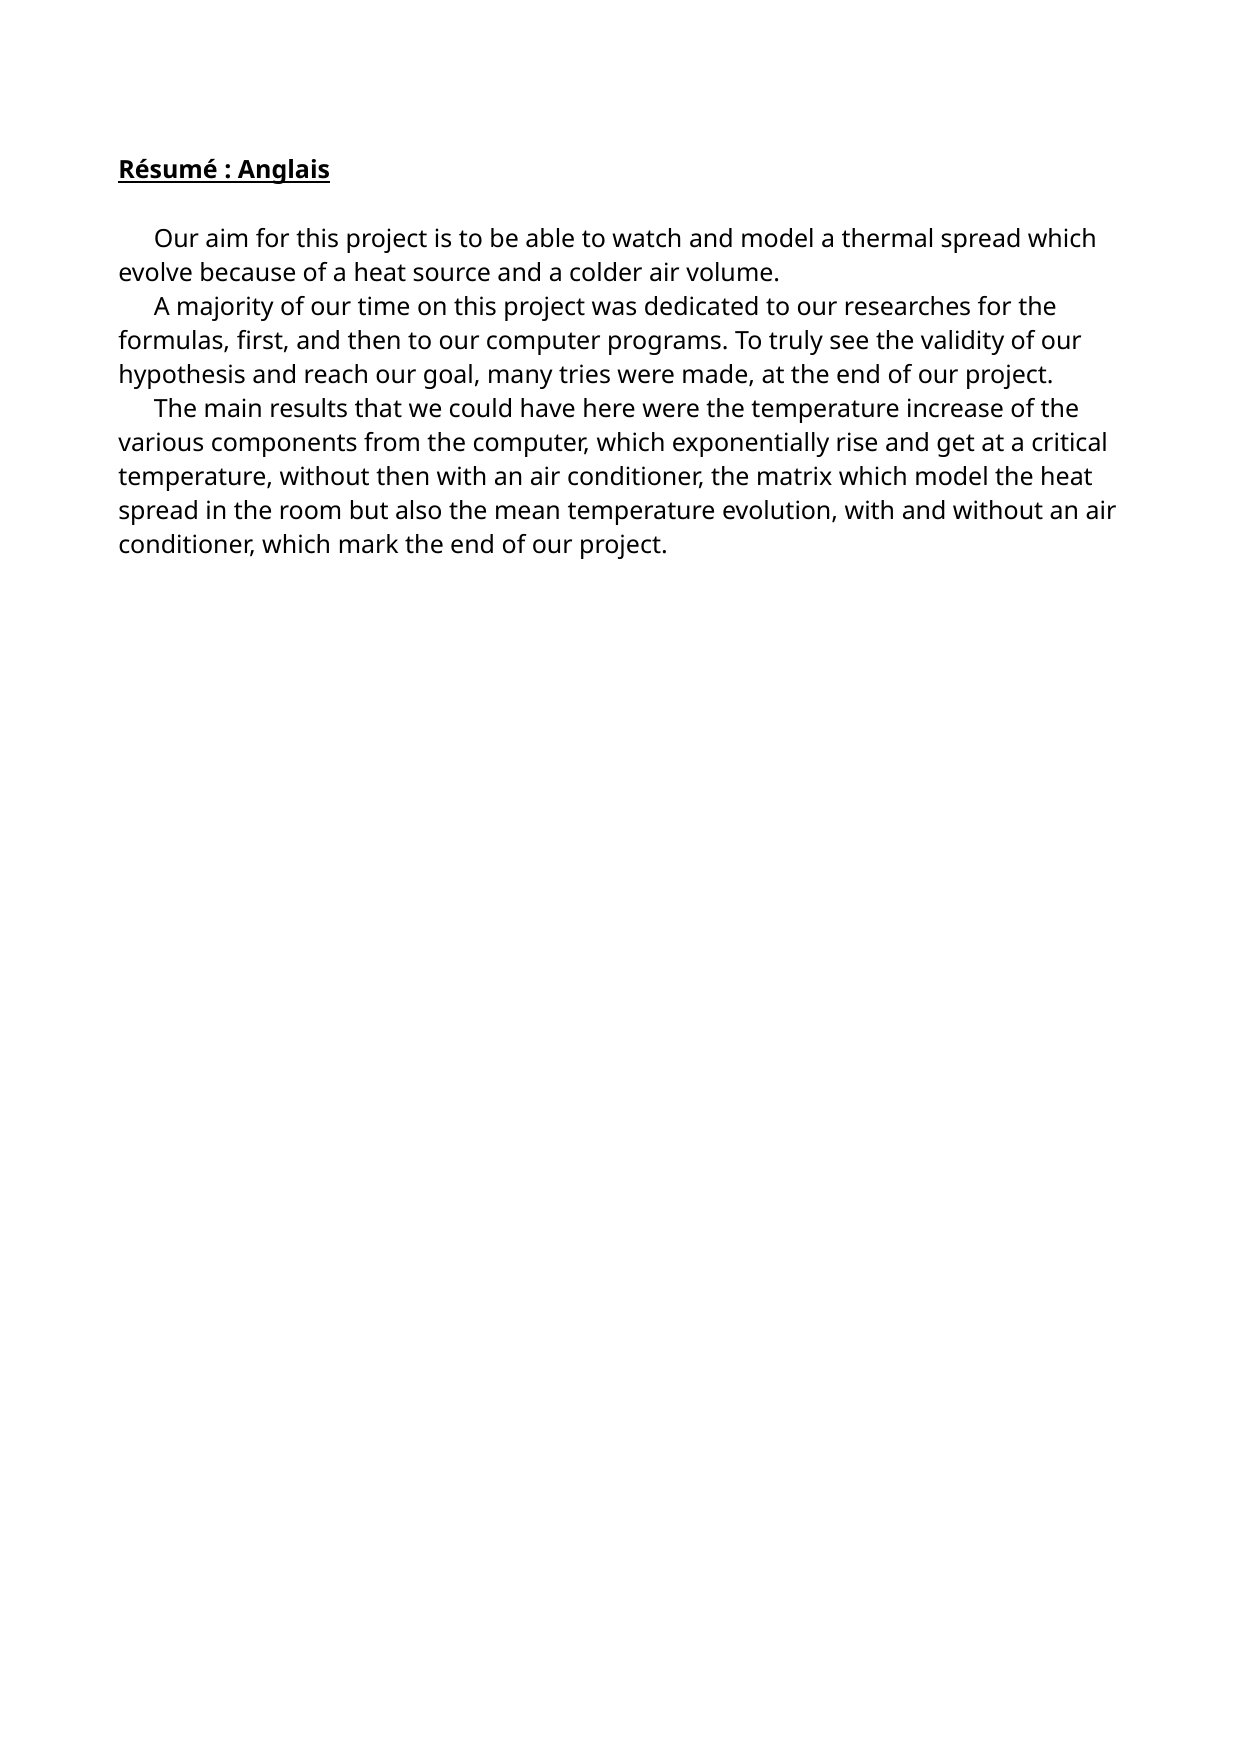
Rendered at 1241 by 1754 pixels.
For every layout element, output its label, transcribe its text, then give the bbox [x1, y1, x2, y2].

text The main results that we could have here were the temperature increase of the various components from the computer, which exponentially rise and get at a critical temperature, without then with an air conditioner, the matrix which model the heat spread in the room but also the mean temperature evolution, with and without an air conditioner, which mark the end of our project. [118, 391, 1122, 561]
text A majority of our time on this project was dedicated to our researches for the formulas, first, and then to our computer programs. To truly see the validity of our hypothesis and reach our goal, many tries were made, at the end of our project. [118, 288, 1122, 391]
text Résumé : Anglais [118, 152, 1122, 186]
text Our aim for this project is to be able to watch and model a thermal spread which evolve because of a heat source and a colder air volume. [118, 220, 1122, 288]
